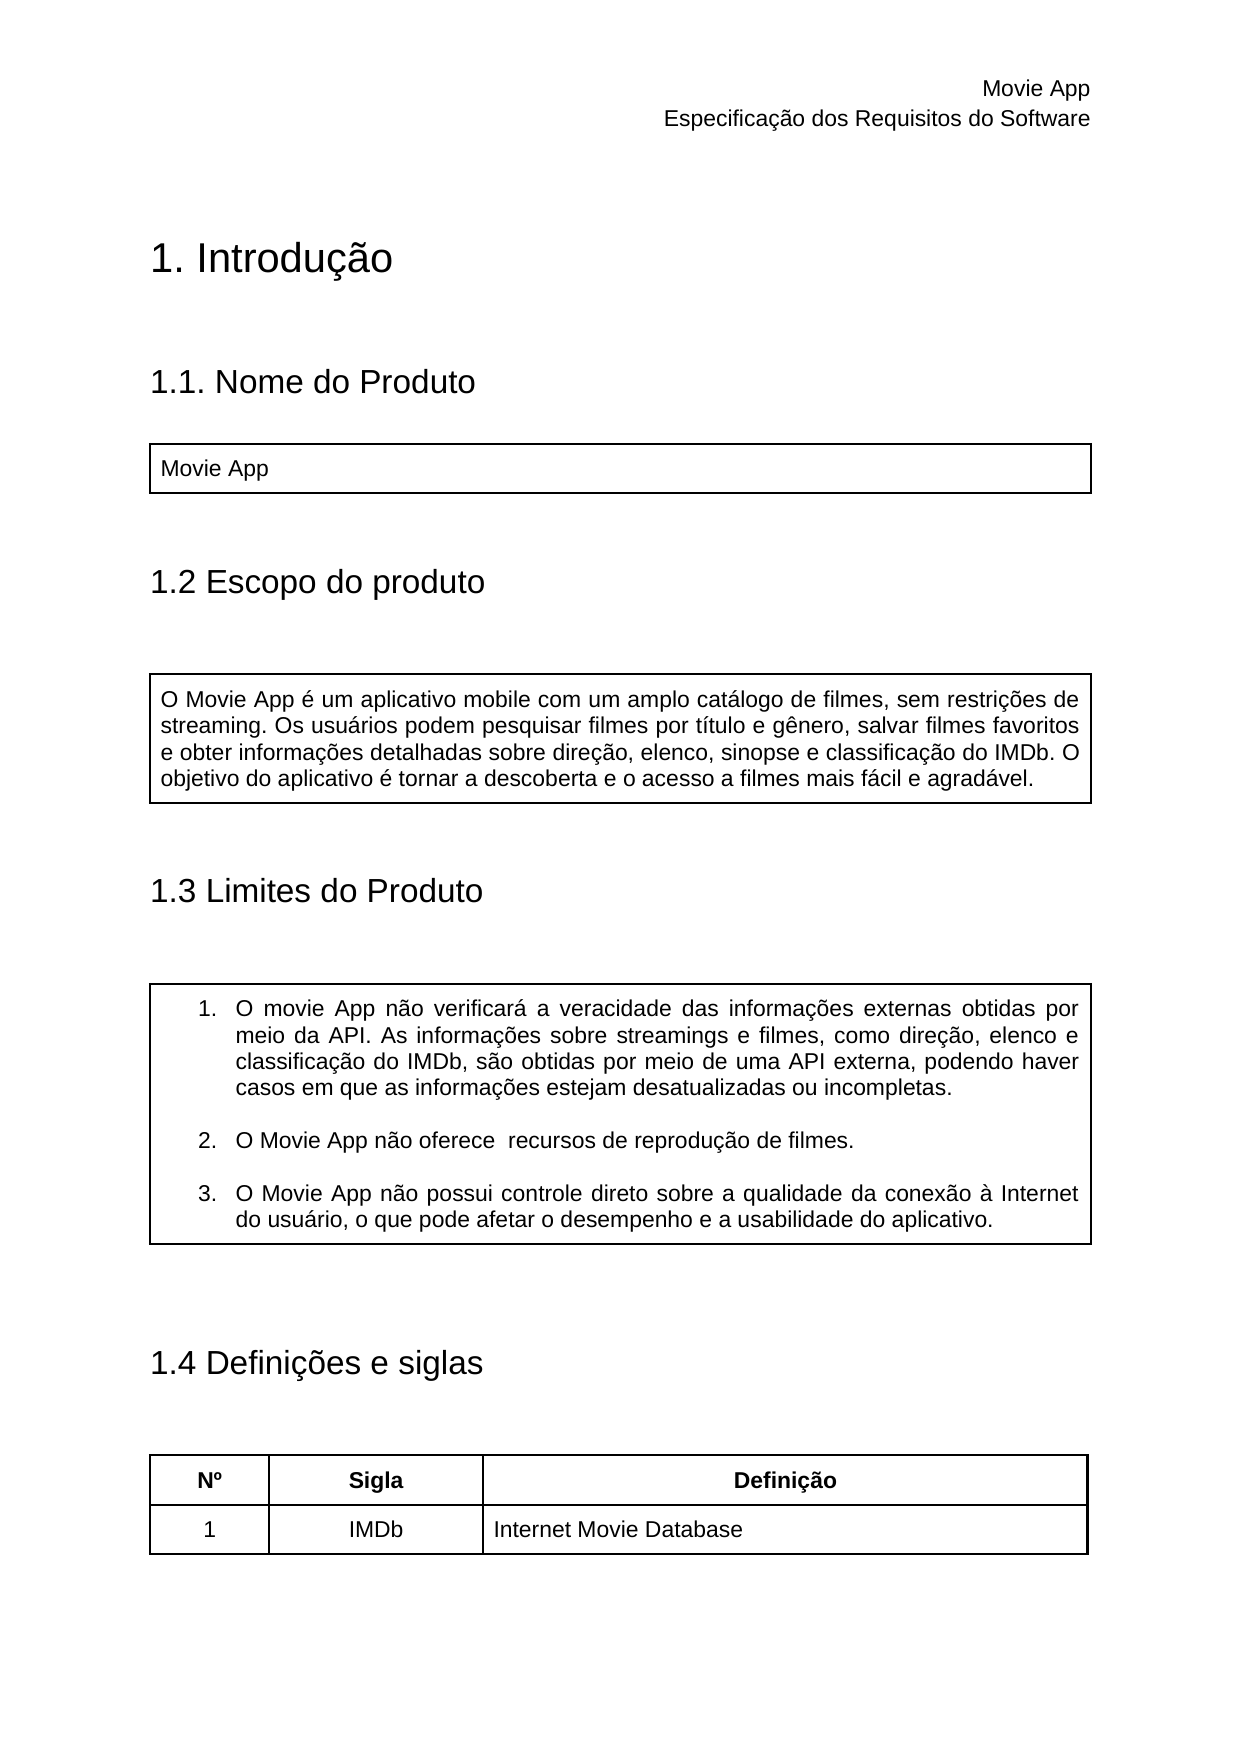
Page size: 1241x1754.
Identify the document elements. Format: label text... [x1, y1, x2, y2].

table_header Sigla [270, 1456, 482, 1503]
table_header O movie App não verificará a veracidade das informações externas obtidas por meio da API. As informações sobre streamings e filmes, como direção, elenco e classificação do IMDb, são obtidas por meio de uma API externa, podendo haver casos em que as informações estejam desatualizadas ou incompletas. O Movie App não oferece recursos de reprodução de filmes. O Movie App não possui controle direto sobre a qualidade da conexão à Internet do usuário, o que pode afetar o desempenho e a usabilidade do aplicativo. [151, 985, 1090, 1243]
subtitle 1.2 Escopo do produto [150, 562, 1090, 600]
subtitle 1.4 Definições e siglas [150, 1343, 1090, 1381]
table_header Definição [484, 1456, 1086, 1503]
table_header Nº [151, 1456, 268, 1503]
table_cell Internet Movie Database [484, 1506, 1086, 1553]
table_header O Movie App é um aplicativo mobile com um amplo catálogo de filmes, sem restrições de streaming. Os usuários podem pesquisar filmes por título e gênero, salvar filmes favoritos e obter informações detalhadas sobre direção, elenco, sinopse e classificação do IMDb. O objetivo do aplicativo é tornar a descoberta e o acesso a filmes mais fácil e agradável. [151, 675, 1090, 802]
table_cell IMDb [270, 1506, 482, 1553]
table_cell 1 [151, 1506, 268, 1553]
table_header Movie App [151, 445, 1090, 492]
subtitle 1.1. Nome do Produto [150, 362, 1090, 400]
subtitle 1.3 Limites do Produto [150, 871, 1090, 910]
subtitle 1. Introdução [150, 234, 1090, 282]
